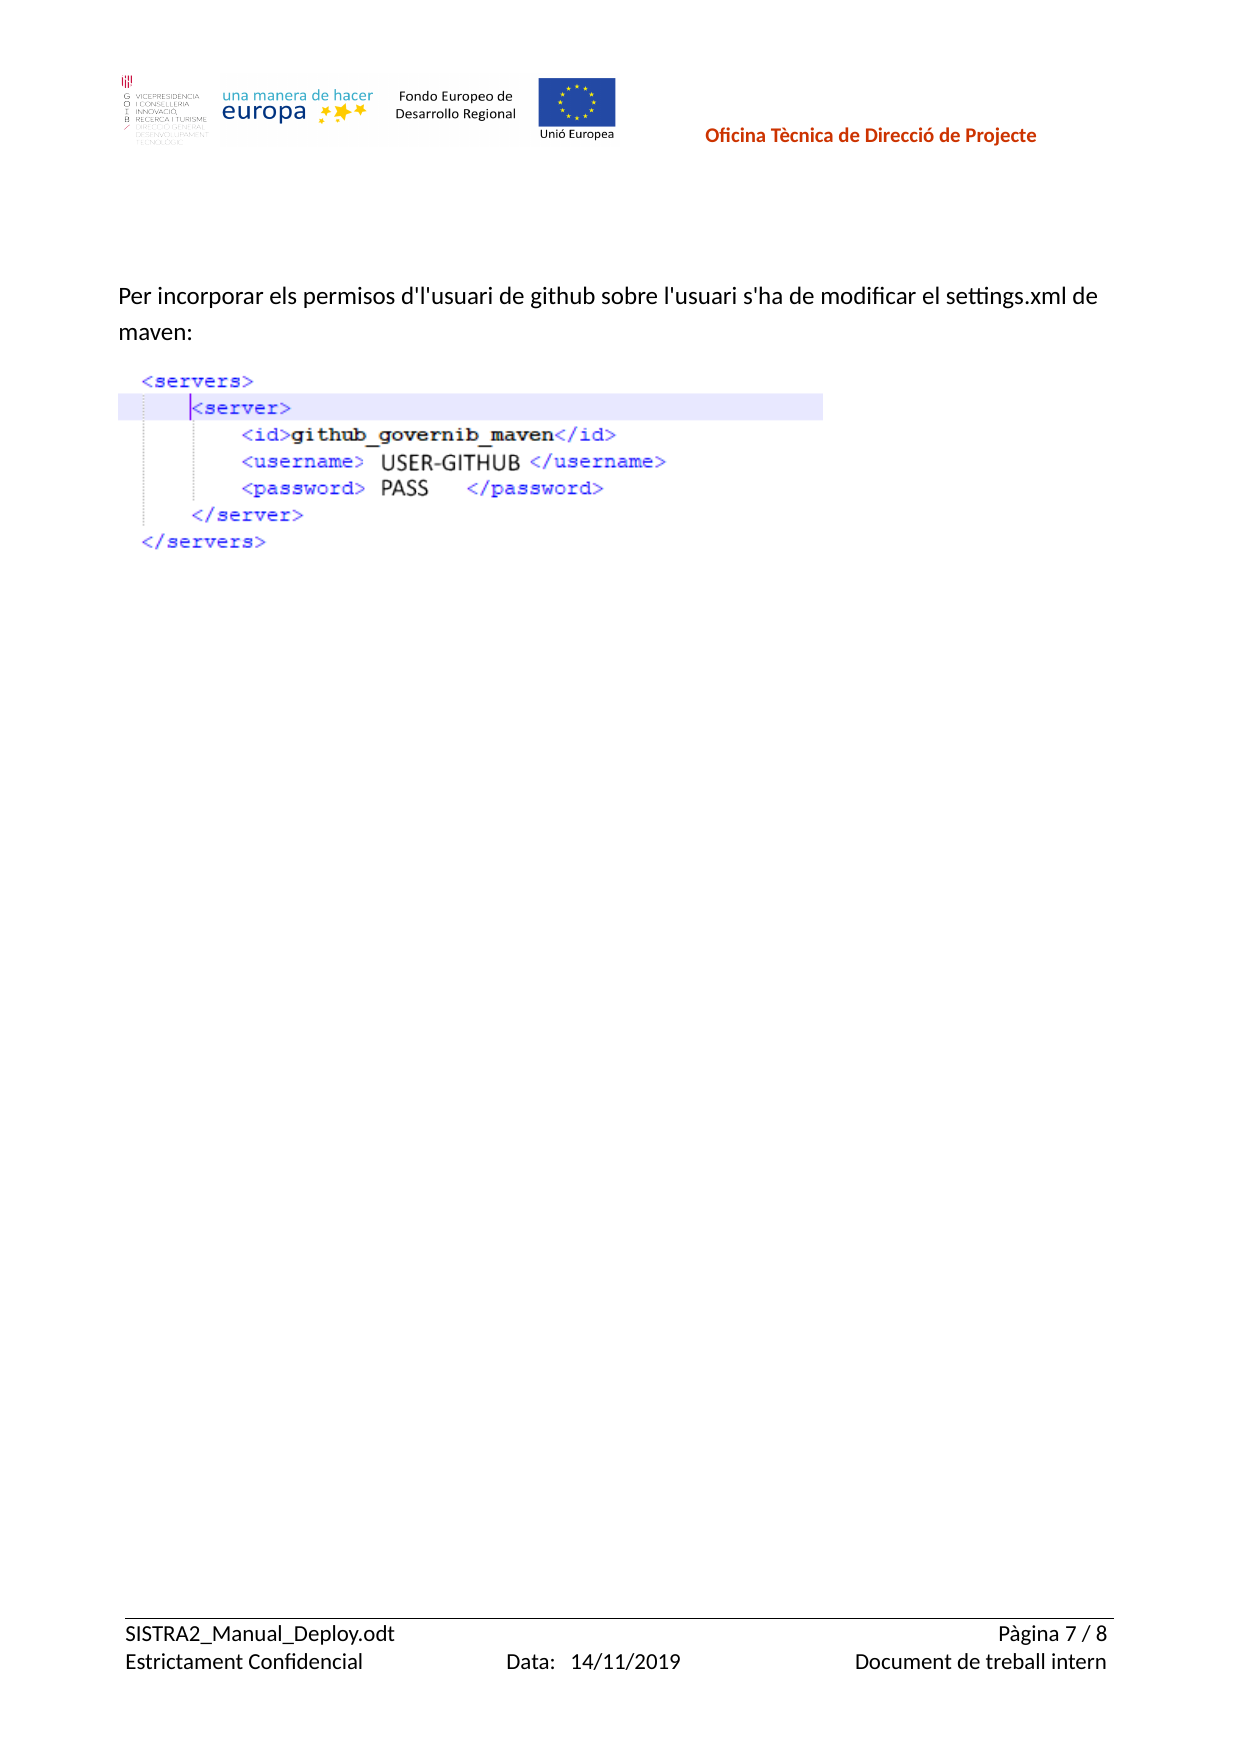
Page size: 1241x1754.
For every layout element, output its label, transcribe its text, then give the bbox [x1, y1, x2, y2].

picture [219, 73, 621, 147]
picture [118, 73, 213, 147]
text Per incorporar els permisos d'l'usuari de github sobre l'usuari s'ha de modificar el settings.xml de maven: [118, 280, 1122, 347]
picture [118, 367, 823, 581]
